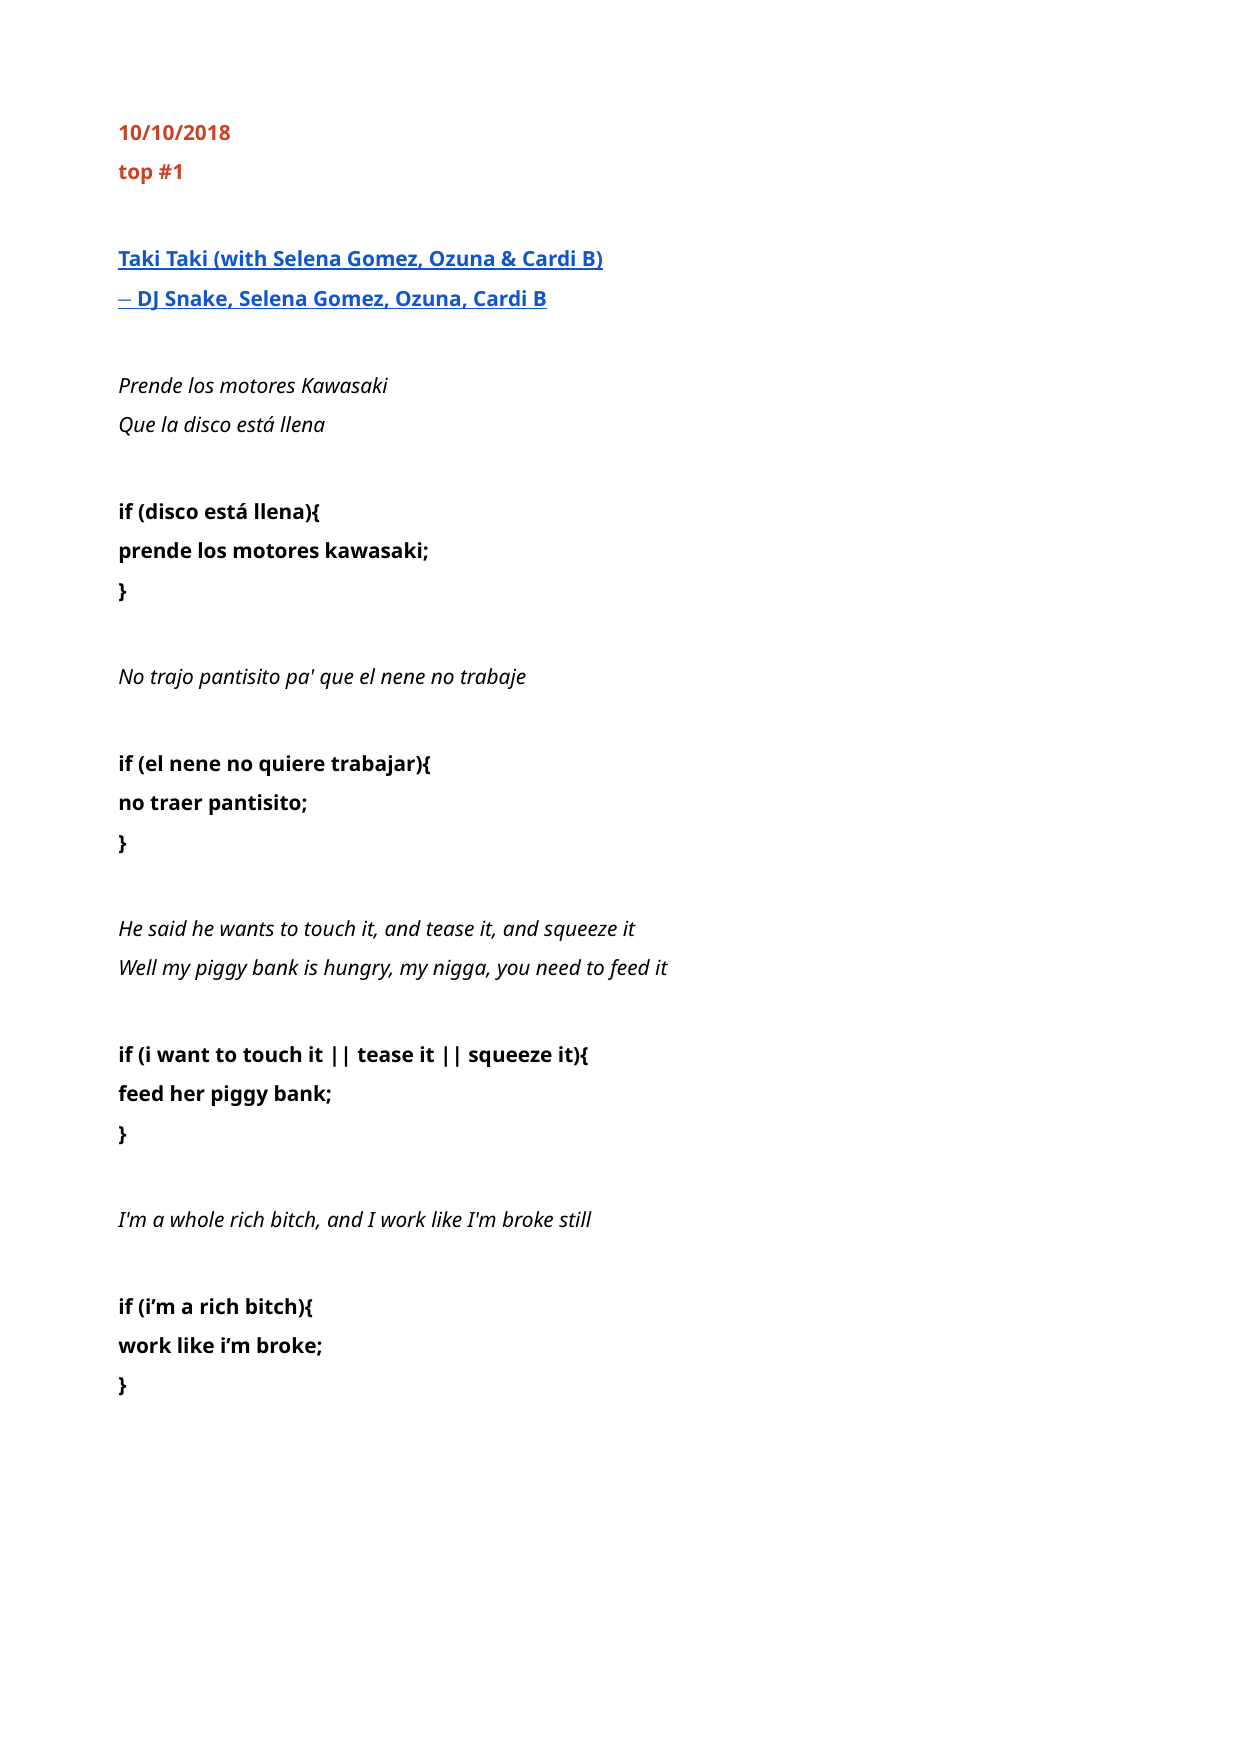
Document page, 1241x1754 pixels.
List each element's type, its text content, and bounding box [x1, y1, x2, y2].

text 10/10/2018 [118, 118, 1122, 147]
text He said he wants to touch it, and tease it, and squeeze it [118, 914, 1122, 943]
text } [118, 1119, 1122, 1147]
text if (i’m a rich bitch){ [118, 1292, 1122, 1321]
text No trajo pantisito pa' que el nene no trabaje [118, 662, 1122, 691]
text if (disco está llena){ [118, 497, 1122, 526]
text – DJ Snake, Selena Gomez, Ozuna, Cardi B [118, 283, 1122, 313]
text } [118, 1371, 1122, 1399]
text top #1 [118, 157, 1122, 186]
text Que la disco está llena [118, 411, 1122, 439]
text feed her piggy bank; [118, 1079, 1122, 1108]
text I'm a whole rich bitch, and I work like I'm broke still [118, 1205, 1122, 1234]
text Taki Taki (with Selena Gomez, Ozuna & Cardi B) [118, 244, 1122, 272]
text if (el nene no quiere trabajar){ [118, 749, 1122, 778]
text if (i want to touch it || tease it || squeeze it){ [118, 1040, 1122, 1069]
text Prende los motores Kawasaki [118, 371, 1122, 400]
text prende los motores kawasaki; [118, 537, 1122, 565]
text Well my piggy bank is hungry, my nigga, you need to feed it [118, 953, 1122, 982]
text work like i’m broke; [118, 1331, 1122, 1360]
text no traer pantisito; [118, 788, 1122, 817]
text } [118, 576, 1122, 604]
text } [118, 828, 1122, 856]
